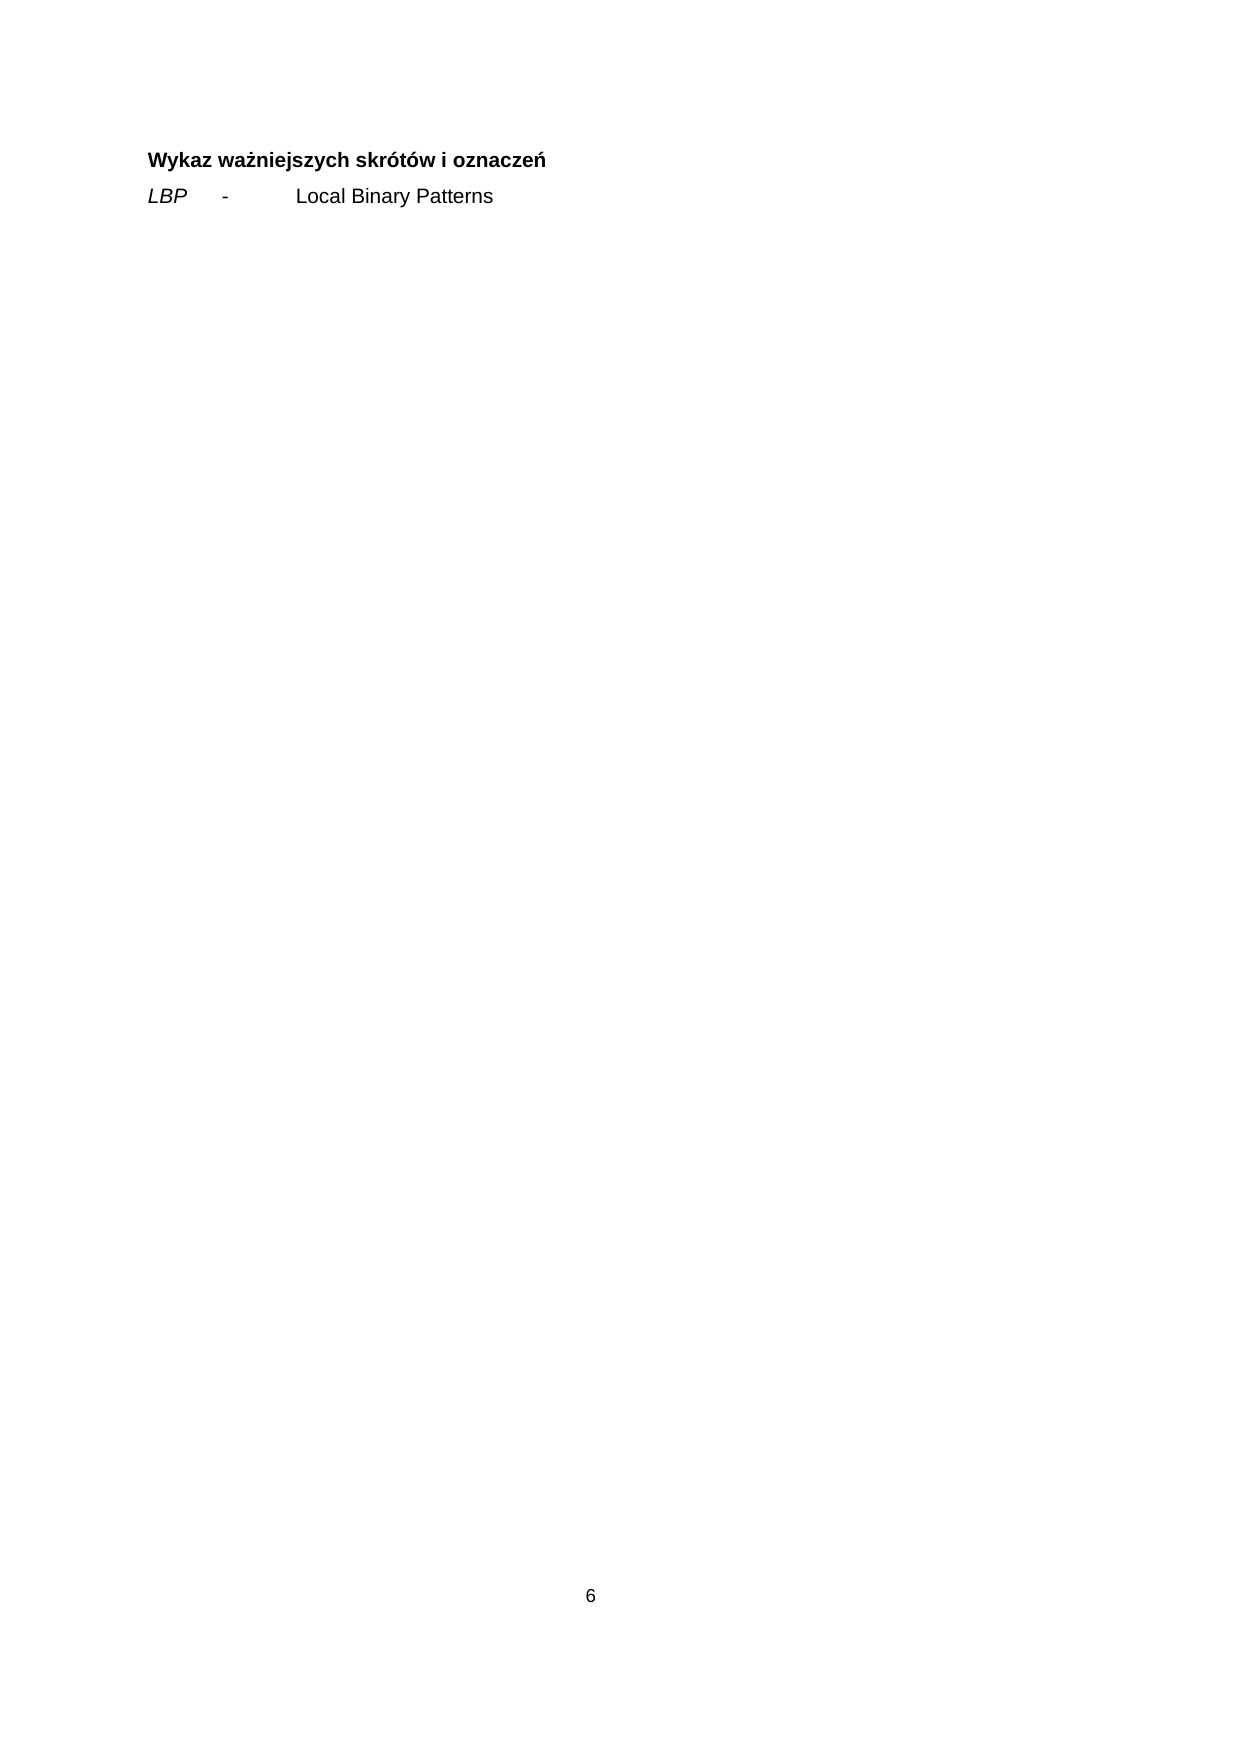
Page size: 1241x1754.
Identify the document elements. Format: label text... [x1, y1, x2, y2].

text Wykaz ważniejszych skrótów i oznaczeń [148, 148, 1033, 172]
text LBP - Local Binary Patterns [148, 183, 1033, 207]
